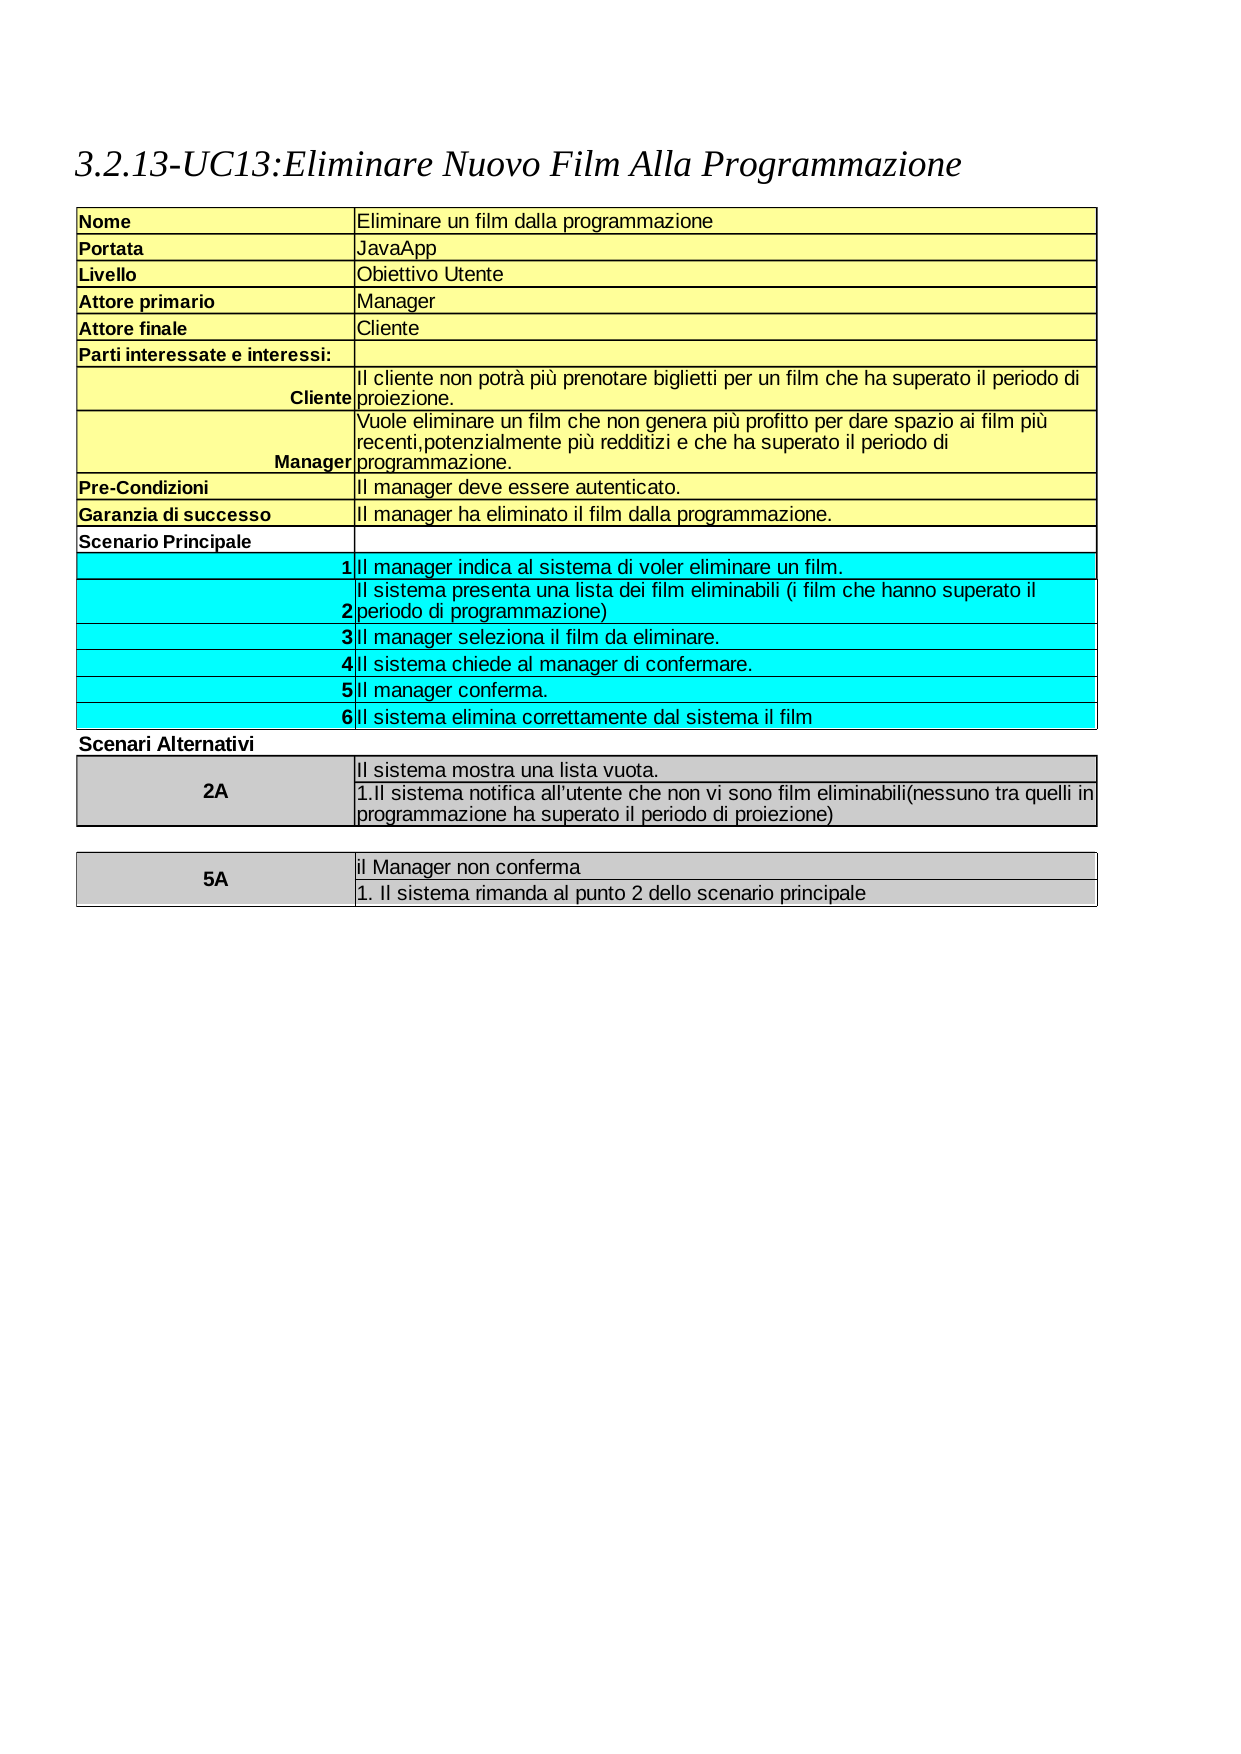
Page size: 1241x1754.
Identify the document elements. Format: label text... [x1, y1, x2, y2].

text 3.2.13-UC13:Eliminare Nuovo Film Alla Programmazione [75, 141, 1165, 184]
